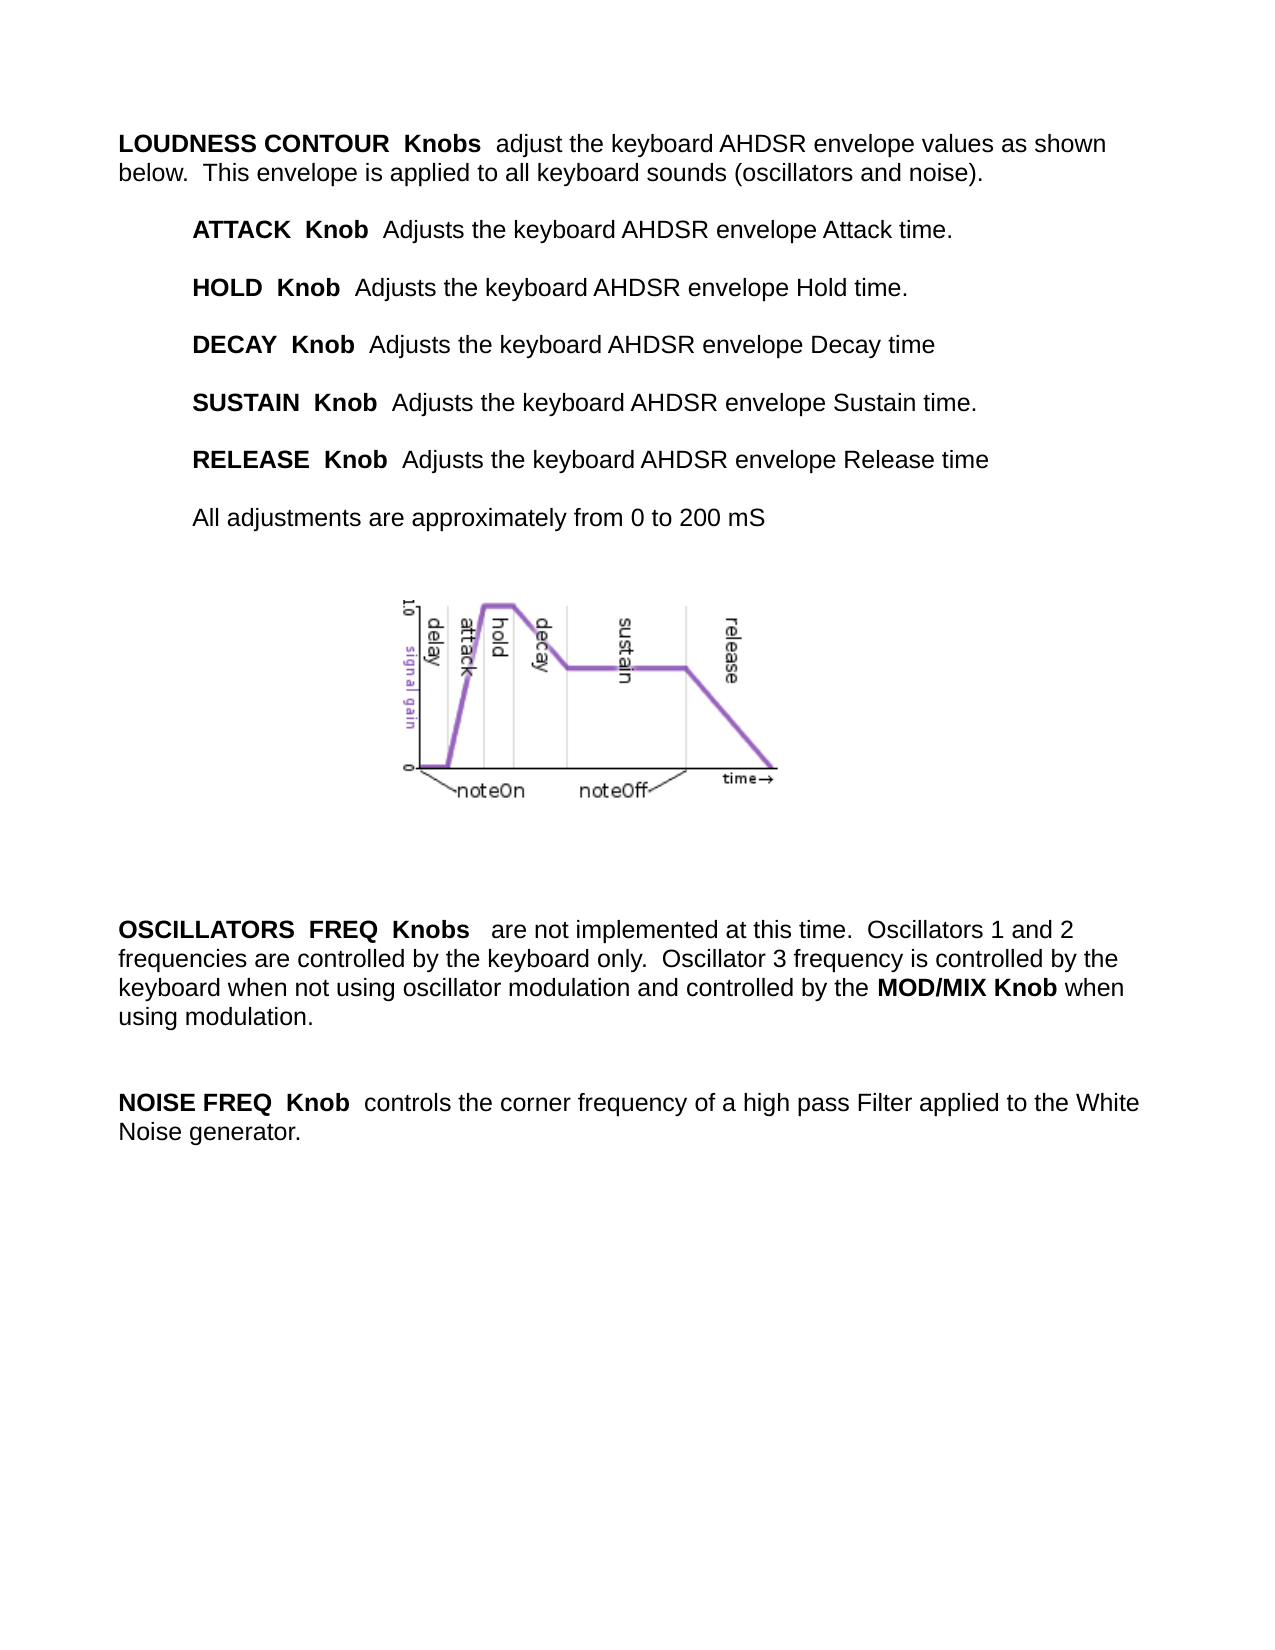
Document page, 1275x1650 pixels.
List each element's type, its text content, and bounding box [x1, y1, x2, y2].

text RELEASE Knob Adjusts the keyboard AHDSR envelope Release time [192, 446, 1157, 474]
picture [402, 600, 778, 801]
text DECAY Knob Adjusts the keyboard AHDSR envelope Decay time [192, 331, 1157, 359]
text HOLD Knob Adjusts the keyboard AHDSR envelope Hold time. [192, 273, 1157, 302]
text LOUDNESS CONTOUR Knobs adjust the keyboard AHDSR envelope values as shown below. This envelope is applied to all keyboard sounds (oscillators and noise). [118, 129, 1157, 187]
text NOISE FREQ Knob controls the corner frequency of a high pass Filter applied to the White Noise generator. [118, 1088, 1157, 1145]
text ATTACK Knob Adjusts the keyboard AHDSR envelope Attack time. [192, 216, 1157, 244]
text SUSTAIN Knob Adjusts the keyboard AHDSR envelope Sustain time. [192, 388, 1157, 417]
text All adjustments are approximately from 0 to 200 mS [192, 503, 1157, 532]
text OSCILLATORS FREQ Knobs are not implemented at this time. Oscillators 1 and 2 frequencies are controlled by the keyboard only. Oscillator 3 frequency is controlled by the keyboard when not using oscillator modulation and controlled by the MOD/MIX Knob when using modulation. [118, 915, 1157, 1030]
